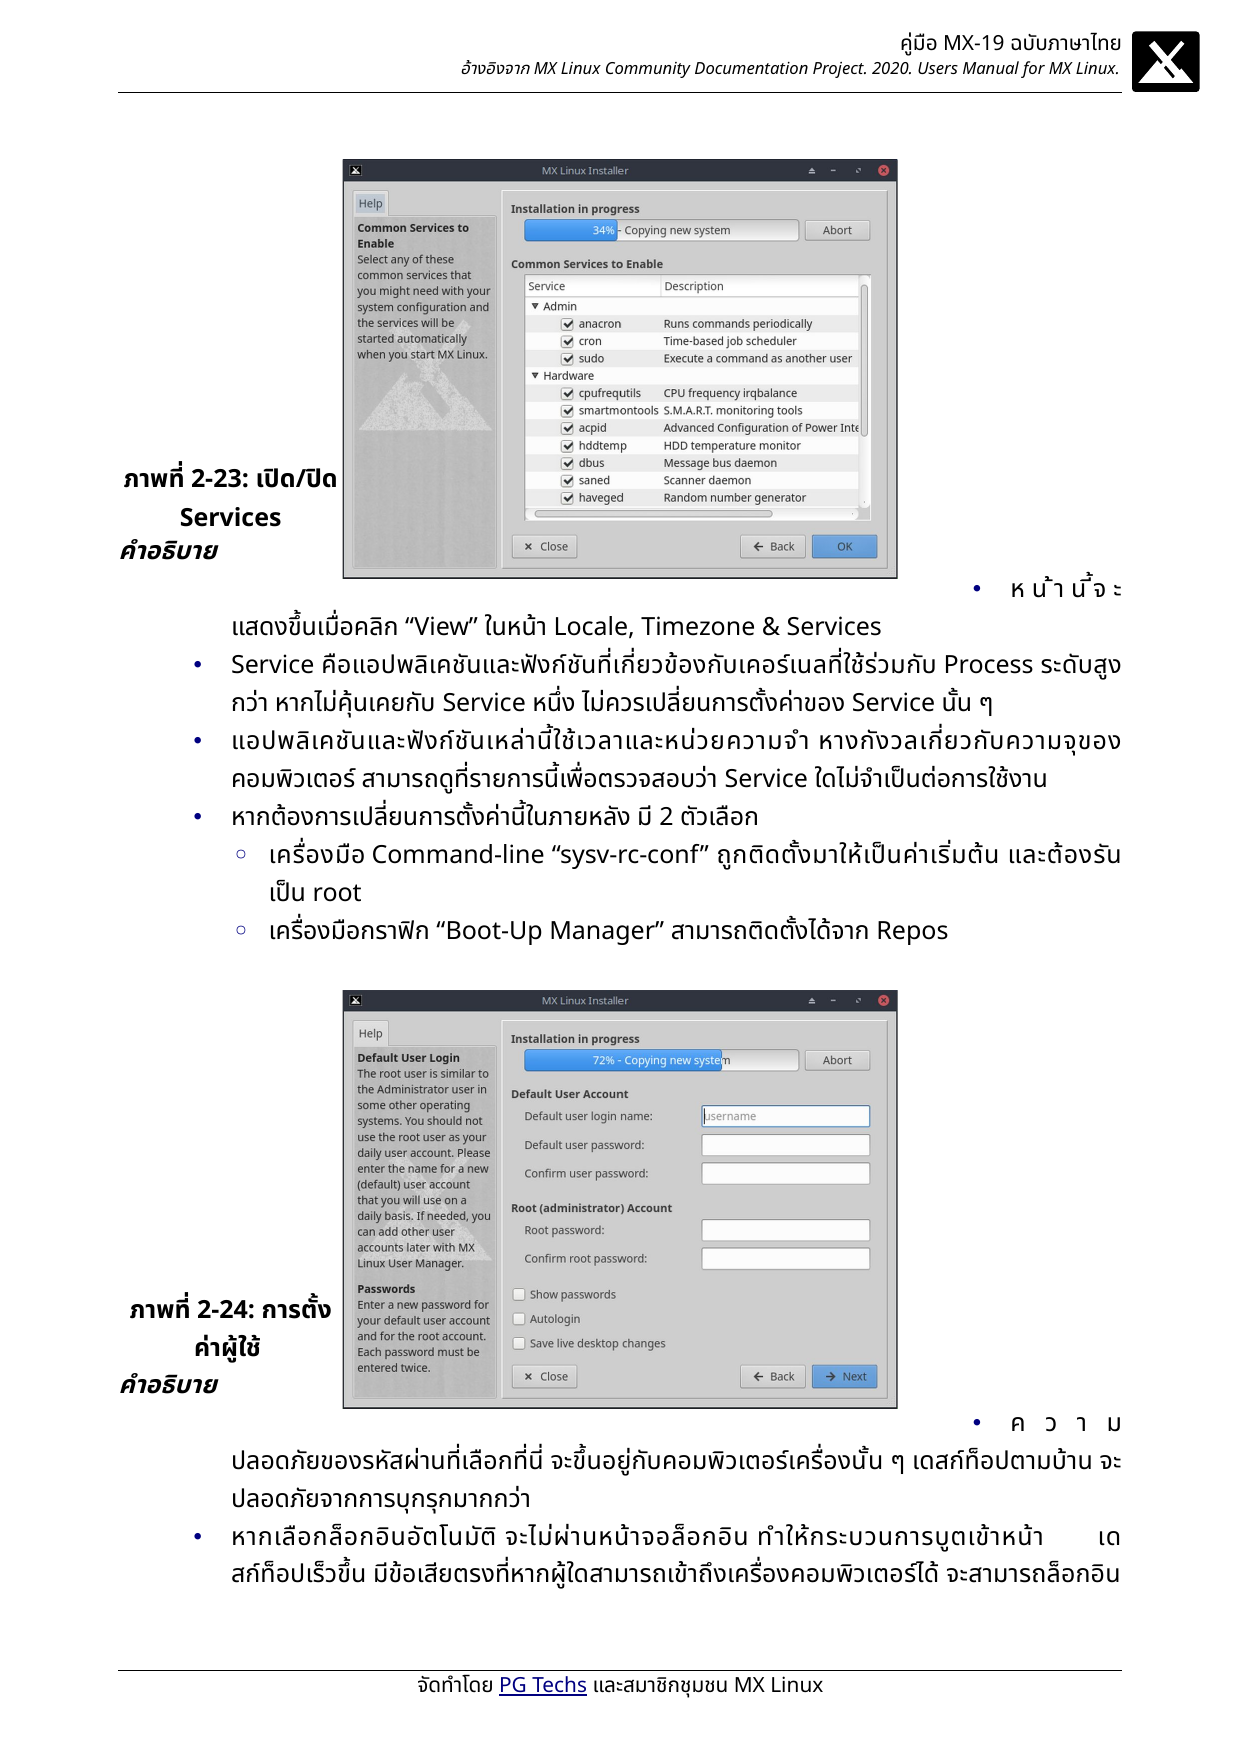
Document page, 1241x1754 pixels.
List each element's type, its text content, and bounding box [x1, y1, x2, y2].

list หากเลือกล็อกอินอัตโนมัติ จะไม่ผ่านหน้าจอล็อกอิน ทำให้กระบวนการบูตเข้าหน้า เดสก์ท็อปเร็วขึ้น มีข้อเสียตรงที่หากผู้ใดสามารถเข้าถึงเครื่องคอมพิวเตอร์ได้ จะสามารถล็อกอิน [193, 1518, 1122, 1594]
list หน้านี้จะแสดงขึ้นเมื่อคลิก “View” ในหน้า Locale, Timezone & Services [193, 571, 1122, 647]
list แอปพลิเคชันและฟังก์ชันเหล่านี้ใช้เวลาและหน่วยความจำ หางกังวลเกี่ยวกับความจุของคอมพิวเตอร์ สามารถดูที่รายการนี้เพื่อตรวจสอบว่า Service ใดไม่จำเป็นต่อการใช้งาน [193, 723, 1122, 799]
list เครื่องมือกราฟิก “Boot-Up Manager” สามารถติดตั้งได้จาก Repos [231, 913, 1122, 951]
text คำอธิบาย [118, 1367, 342, 1405]
picture [342, 159, 898, 579]
list ความปลอดภัยของรหัสผ่านที่เลือกที่นี่ จะขึ้นอยู่กับคอมพิวเตอร์เครื่องนั้น ๆ เดสก์ท็อปตามบ้าน จะปลอดภัยจากการบุกรุกมากกว่า [193, 1405, 1122, 1518]
picture [342, 990, 898, 1409]
text ภาพที่ 2-24: การตั้งค่าผู้ใช้ [118, 1291, 342, 1367]
text ภาพที่ 2-23: เปิด/ปิด Services [118, 461, 342, 533]
text [898, 1367, 1122, 1405]
list เครื่องมือCommand-line “sysv-rc-conf” ถูกติดตั้งมาให้เป็นค่าเริ่มต้น และต้องรันเป็น root [231, 837, 1122, 913]
text [898, 461, 1122, 533]
text [898, 533, 1122, 571]
text [898, 1291, 1122, 1367]
list Service คือแอปพลิเคชันและฟังก์ชันที่เกี่ยวข้องกับเคอร์เนลที่ใช้ร่วมกับProcess ระดับสูงกว่า หากไม่คุ้นเคยกับ Service หนึ่ง ไม่ควรเปลี่ยนการตั้งค่าของ Service นั้น ๆ [193, 647, 1122, 723]
text คำอธิบาย [118, 533, 342, 571]
list หากต้องการเปลี่ยนการตั้งค่านี้ในภายหลัง มี 2 ตัวเลือก [193, 799, 1122, 837]
